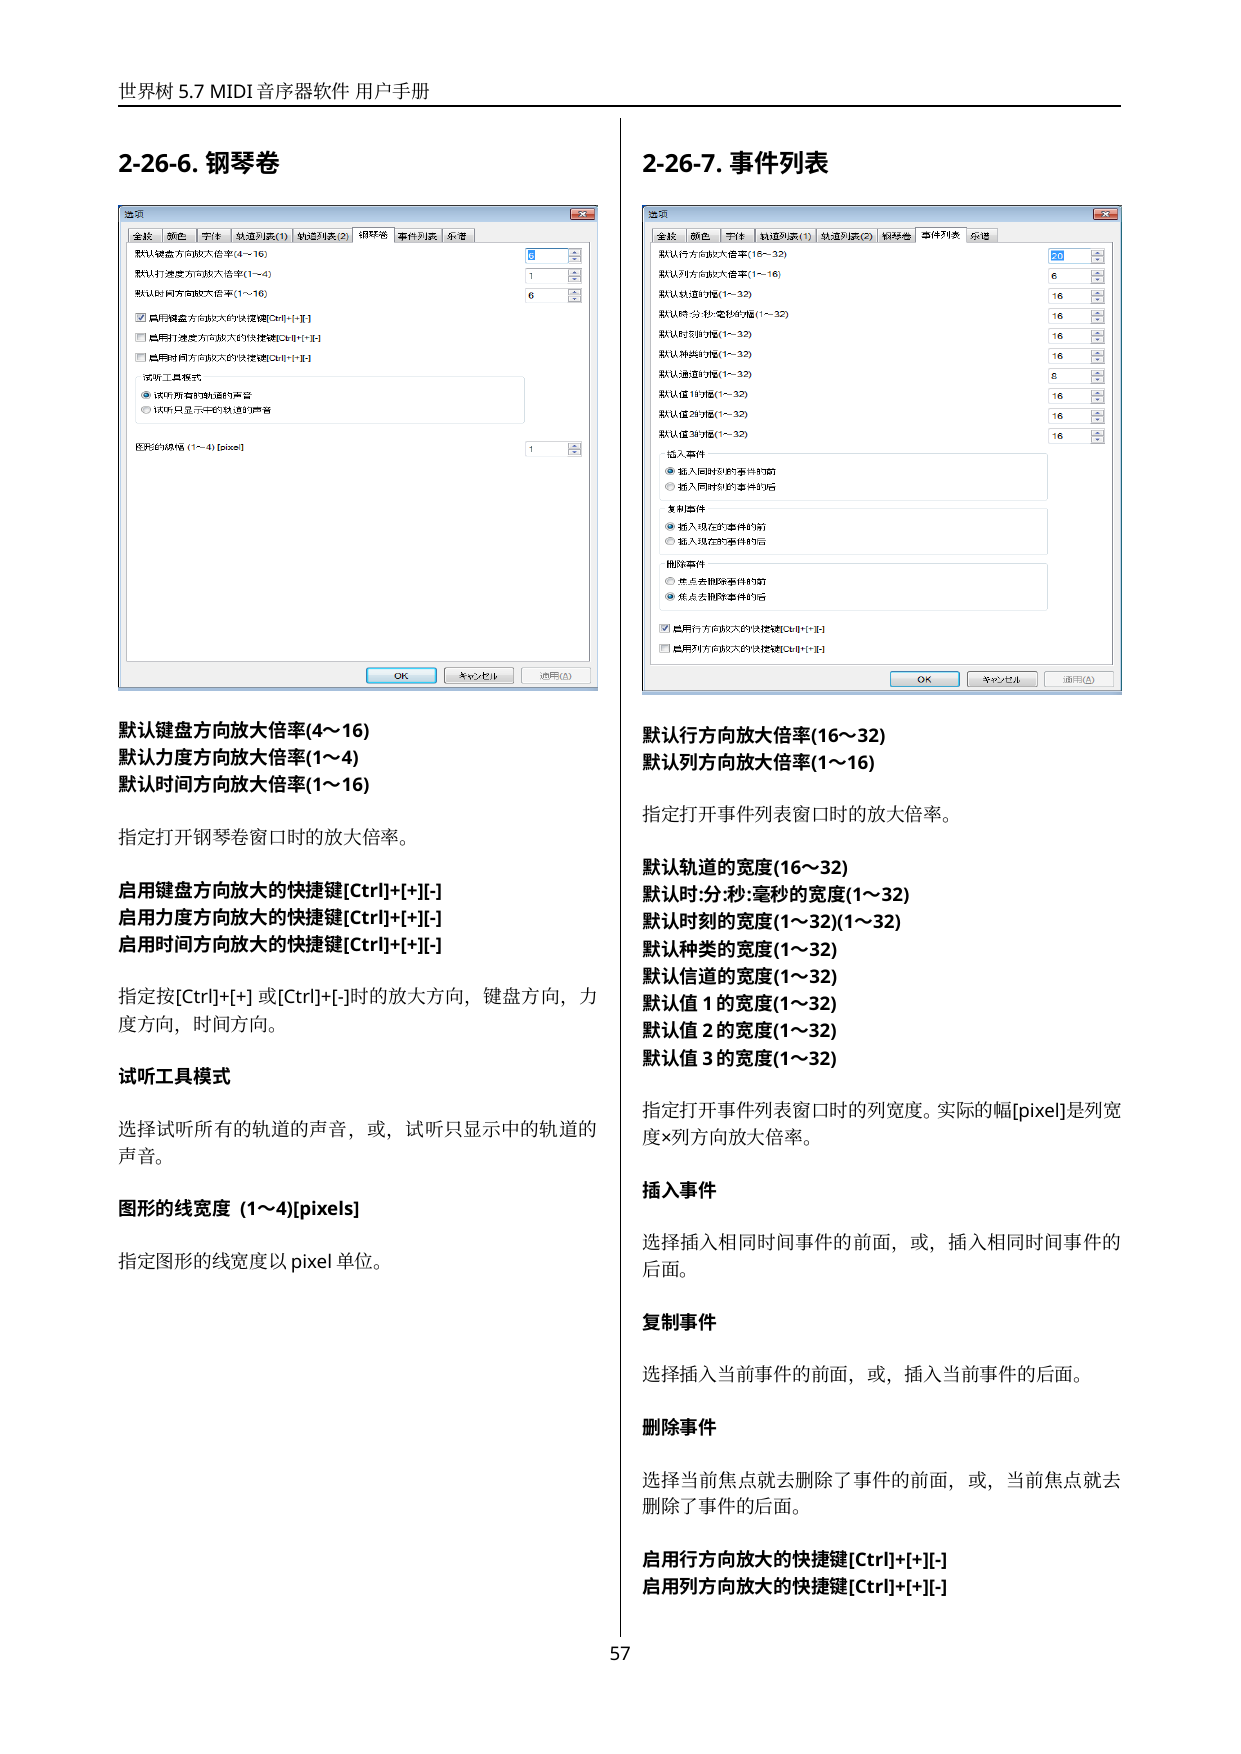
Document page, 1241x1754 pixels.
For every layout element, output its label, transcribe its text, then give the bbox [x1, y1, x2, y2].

text 选择试听所有的轨道的声音，或，试听只显示中的轨道的声音。 [118, 1114, 598, 1168]
text 默认值3的宽度(1～32) [642, 1043, 1122, 1070]
text 选择插入相同时间事件的前面，或，插入相同时间事件的后面。 [642, 1228, 1122, 1282]
text 默认力度方向放大倍率(1～4) [118, 743, 598, 770]
text 启用行方向放大的快捷键[Ctrl]+[+][-] [642, 1545, 1122, 1572]
text 默认值2的宽度(1～32) [642, 1016, 1122, 1043]
text 默认行方向放大倍率(16～32) [642, 720, 1122, 748]
subtitle 2-26-6. 钢琴卷 [118, 144, 598, 180]
text 默认时间方向放大倍率(1～16) [118, 770, 598, 797]
text 默认轨道的宽度(16～32) [642, 853, 1122, 880]
text 指定打开钢琴卷窗口时的放大倍率。 [118, 823, 598, 850]
text 指定打开事件列表窗口时的列宽度。实际的幅[pixel]是列宽度×列方向放大倍率。 [642, 1096, 1122, 1150]
text 删除事件 [642, 1413, 1122, 1440]
subtitle 2-26-7. 事件列表 [642, 144, 1122, 180]
text 默认值1的宽度(1～32) [642, 989, 1122, 1016]
text 启用键盘方向放大的快捷键[Ctrl]+[+][-] [118, 875, 598, 902]
text 默认信道的宽度(1～32) [642, 962, 1122, 989]
text 默认键盘方向放大倍率(4～16) [118, 716, 598, 743]
text 默认列方向放大倍率(1～16) [642, 748, 1122, 775]
text 启用力度方向放大的快捷键[Ctrl]+[+][-] [118, 902, 598, 930]
text 指定图形的线宽度以pixel单位。 [118, 1247, 598, 1274]
text 启用时间方向放大的快捷键[Ctrl]+[+][-] [118, 930, 598, 957]
picture [118, 205, 598, 691]
text 复制事件 [642, 1307, 1122, 1335]
text 插入事件 [642, 1175, 1122, 1202]
text 选择当前焦点就去删除了事件的前面，或，当前焦点就去删除了事件的后面。 [642, 1465, 1122, 1519]
text 试听工具模式 [118, 1062, 598, 1089]
text 图形的线宽度 (1～4)[pixels] [118, 1194, 598, 1221]
text 指定按[Ctrl]+[+] 或[Ctrl]+[-]时的放大方向，键盘方向，力度方向，时间方向。 [118, 982, 598, 1036]
text 选择插入当前事件的前面，或，插入当前事件的后面。 [642, 1360, 1122, 1387]
text 默认时刻的宽度(1～32)(1～32) [642, 907, 1122, 934]
text 默认种类的宽度(1～32) [642, 934, 1122, 962]
text 启用列方向放大的快捷键[Ctrl]+[+][-] [642, 1572, 1122, 1599]
picture [642, 205, 1122, 695]
text 默认时:分:秒:毫秒的宽度(1～32) [642, 880, 1122, 907]
text 指定打开事件列表窗口时的放大倍率。 [642, 800, 1122, 827]
